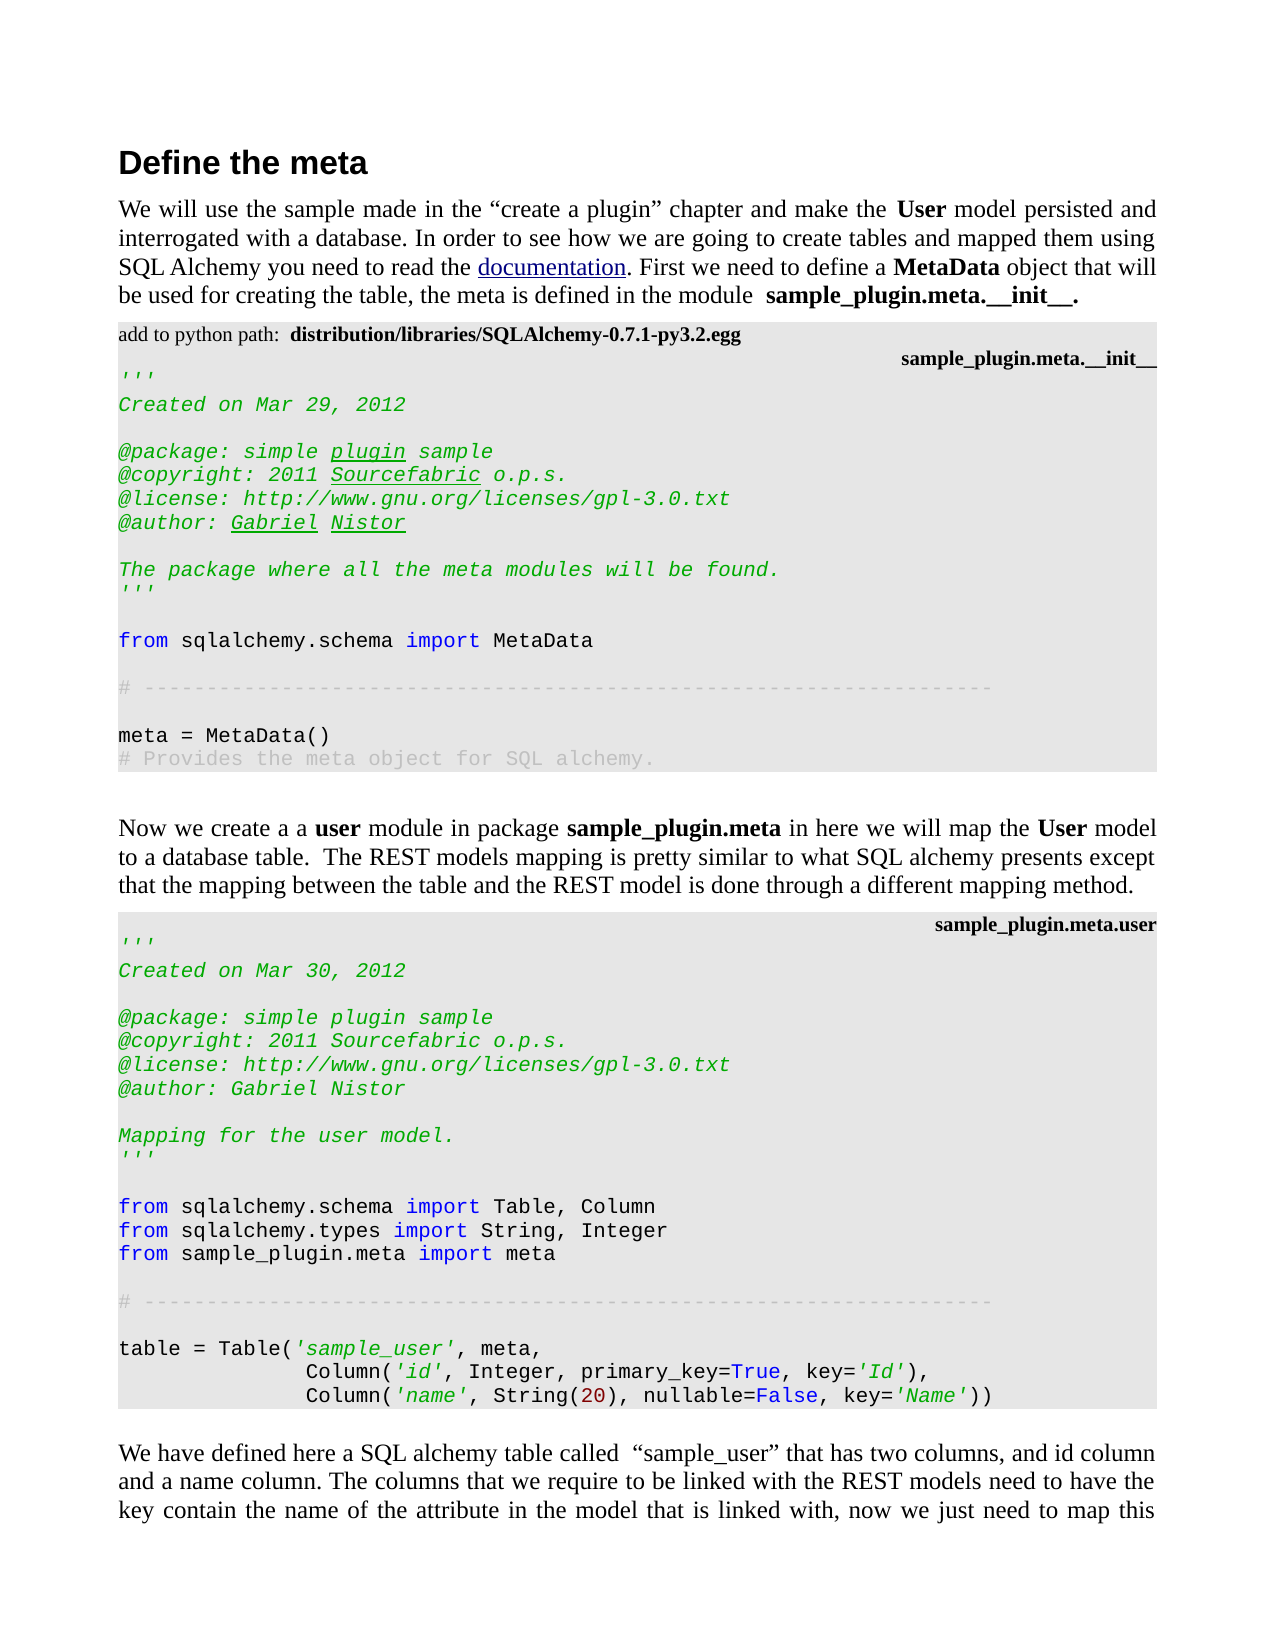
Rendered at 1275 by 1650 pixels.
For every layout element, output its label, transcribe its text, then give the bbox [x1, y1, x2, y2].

subtitle Define the meta [118, 143, 1157, 182]
text Now we create a a user module in package sample_plugin.meta in here we will map the User model to a database table. The REST models mapping is pretty similar to what SQL alchemy presents except that the mapping between the table and the REST model is done through a different mapping method. [118, 813, 1157, 899]
text We will use the sample made in the “create a plugin” chapter and make the User model persisted and interrogated with a database. In order to see how we are going to create tables and mapped them using SQL Alchemy you need to read the documentation. First we need to define a MetaData object that will be used for creating the table, the meta is defined in the module sample_plugin.meta.__init__. [118, 194, 1157, 309]
text We have defined here a SQL alchemy table called “sample_user” that has two columns, and id column and a name column. The columns that we require to be linked with the REST models need to have the key contain the name of the attribute in the model that is linked with, now we just need to map this [118, 1438, 1157, 1524]
table_cell ''' Created on Mar 30, 2012 @package: simple plugin sample @copyright: 2011 Sourcefabric o.p.s. @license: http://www.gnu.org/licenses/gpl-3.0.txt @author: Gabriel Nistor Mapping for the user model. ''' from sqlalchemy.schema import Table, Column from sqlalchemy.types import String, Integer from sample_plugin.meta import meta # -------------------------------------------------------------------- table = Table('sample_user', meta, Column('id', Integer, primary_key=True, key='Id'), Column('name', String(20), nullable=False, key='Name')) [118, 936, 1157, 1409]
table_cell ''' Created on Mar 29, 2012 @package: simple plugin sample @copyright: 2011 Sourcefabric o.p.s. @license: http://www.gnu.org/licenses/gpl-3.0.txt @author: Gabriel Nistor The package where all the meta modules will be found. ''' from sqlalchemy.schema import MetaData # -------------------------------------------------------------------- meta = MetaData() # Provides the meta object for SQL alchemy. [118, 370, 1157, 772]
